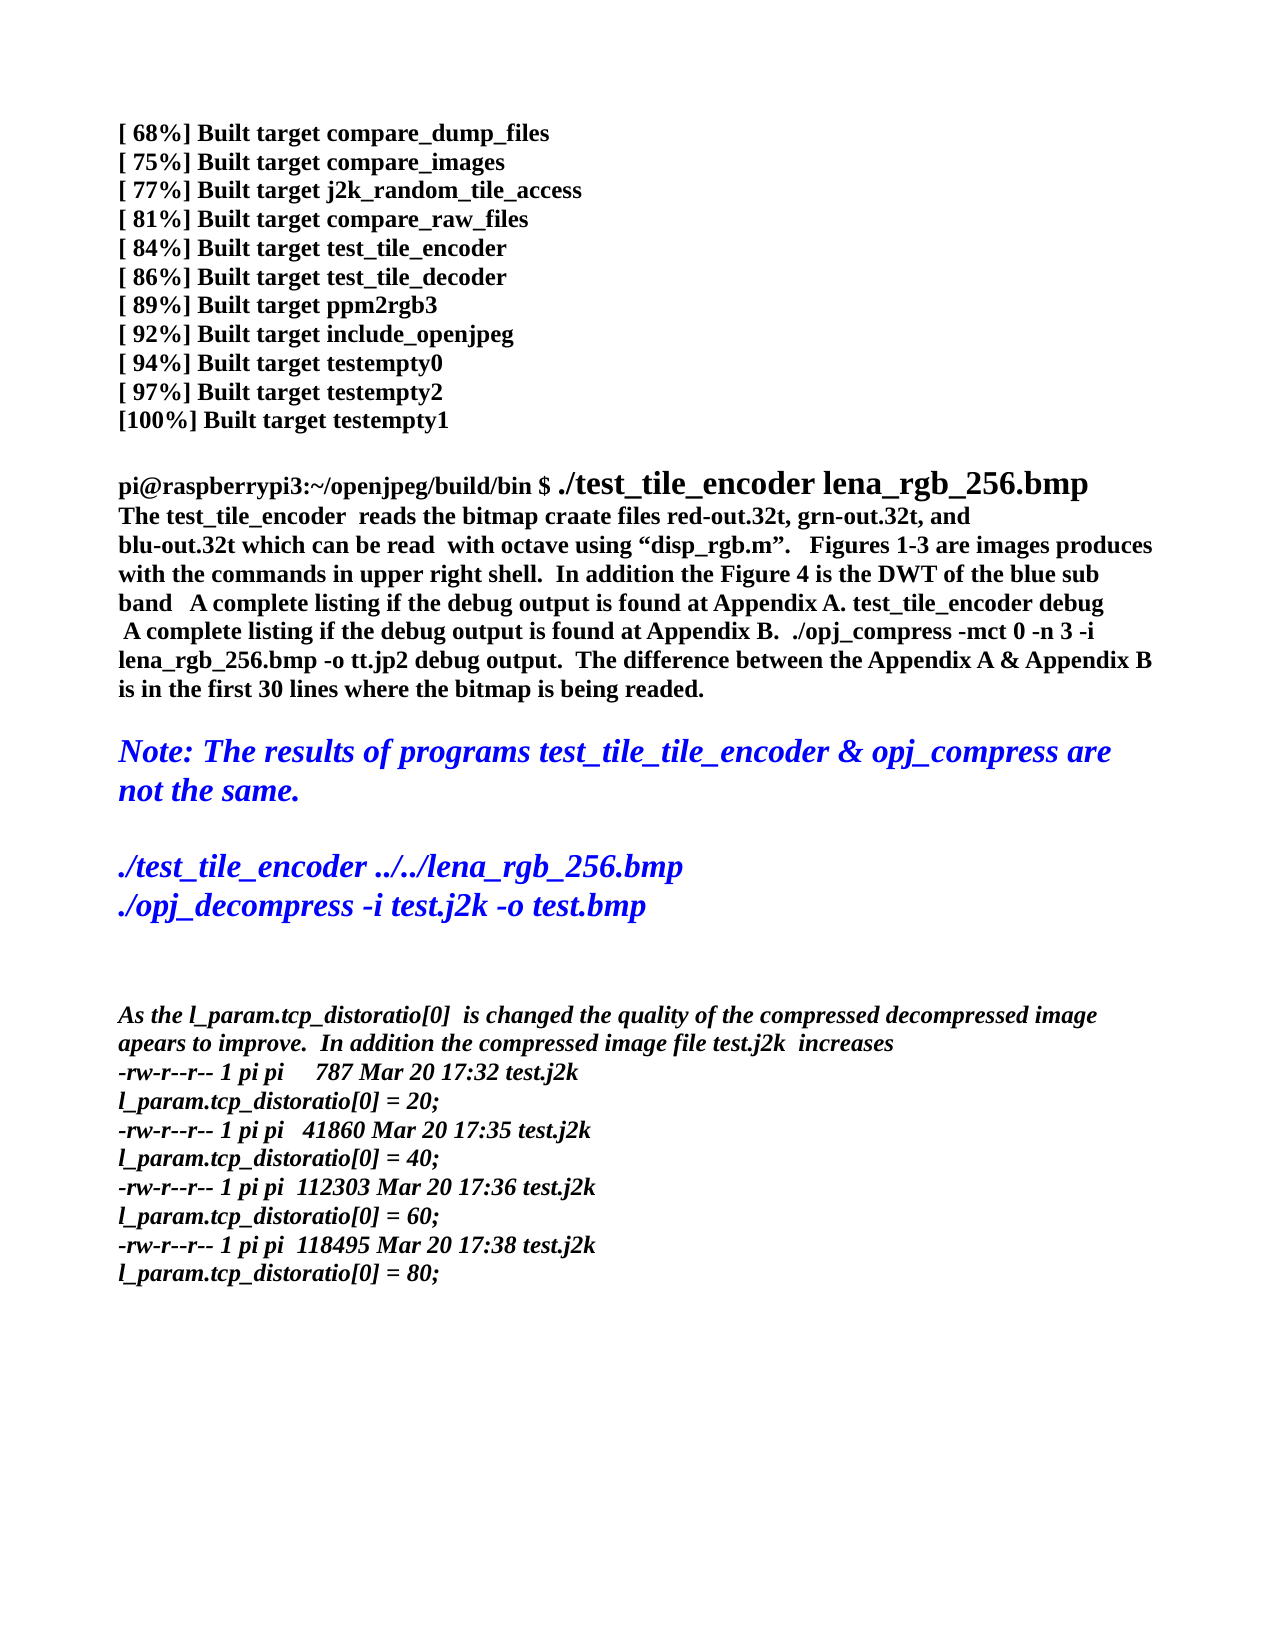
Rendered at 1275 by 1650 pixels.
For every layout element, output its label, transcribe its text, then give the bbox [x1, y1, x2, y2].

text ./opj_decompress -i test.j2k -o test.bmp [118, 885, 1157, 923]
text -rw-r--r-- 1 pi pi 787 Mar 20 17:32 test.j2k [118, 1057, 1157, 1086]
text [ 94%] Built target testempty0 [118, 348, 1157, 377]
text Note: The results of programs test_tile_tile_encoder & opj_compress are not the same. [118, 731, 1157, 808]
text ./test_tile_encoder ../../lena_rgb_256.bmp [118, 846, 1157, 885]
text l_param.tcp_distoratio[0] = 80; [118, 1258, 1157, 1287]
text [ 86%] Built target test_tile_decoder [118, 262, 1157, 291]
text A complete listing if the debug output is found at Appendix B. ./opj_compress -mct 0 -n 3 -i lena_rgb_256.bmp -o tt.jp2 debug output. The difference between the Appendix A & Appendix B is in the first 30 lines where the bitmap is being readed. [118, 616, 1157, 703]
text l_param.tcp_distoratio[0] = 60; [118, 1201, 1157, 1230]
text [ 97%] Built target testempty2 [118, 377, 1157, 406]
text [ 89%] Built target ppm2rgb3 [118, 291, 1157, 319]
text -rw-r--r-- 1 pi pi 118495 Mar 20 17:38 test.j2k [118, 1230, 1157, 1258]
text [ 92%] Built target include_openjpeg [118, 319, 1157, 348]
text [ 84%] Built target test_tile_encoder [118, 233, 1157, 262]
text [ 75%] Built target compare_images [118, 147, 1157, 176]
text [ 77%] Built target j2k_random_tile_access [118, 176, 1157, 204]
text l_param.tcp_distoratio[0] = 20; [118, 1086, 1157, 1115]
text -rw-r--r-- 1 pi pi 112303 Mar 20 17:36 test.j2k [118, 1172, 1157, 1201]
text As the l_param.tcp_distoratio[0] is changed the quality of the compressed decompressed image apears to improve. In addition the compressed image file test.j2k increases [118, 1000, 1157, 1057]
text pi@raspberrypi3:~/openjpeg/build/bin $ ./test_tile_encoder lena_rgb_256.bmp [118, 463, 1157, 501]
text [100%] Built target testempty1 [118, 406, 1157, 434]
text with the commands in upper right shell. In addition the Figure 4 is the DWT of the blue sub band A complete listing if the debug output is found at Appendix A. test_tile_encoder debug [118, 559, 1157, 616]
text [ 68%] Built target compare_dump_files [118, 118, 1157, 147]
text [ 81%] Built target compare_raw_files [118, 204, 1157, 233]
text blu-out.32t which can be read with octave using “disp_rgb.m”. Figures 1-3 are images produces [118, 530, 1157, 559]
text -rw-r--r-- 1 pi pi 41860 Mar 20 17:35 test.j2k [118, 1115, 1157, 1143]
text l_param.tcp_distoratio[0] = 40; [118, 1143, 1157, 1172]
text The test_tile_encoder reads the bitmap craate files red-out.32t, grn-out.32t, and [118, 501, 1157, 530]
